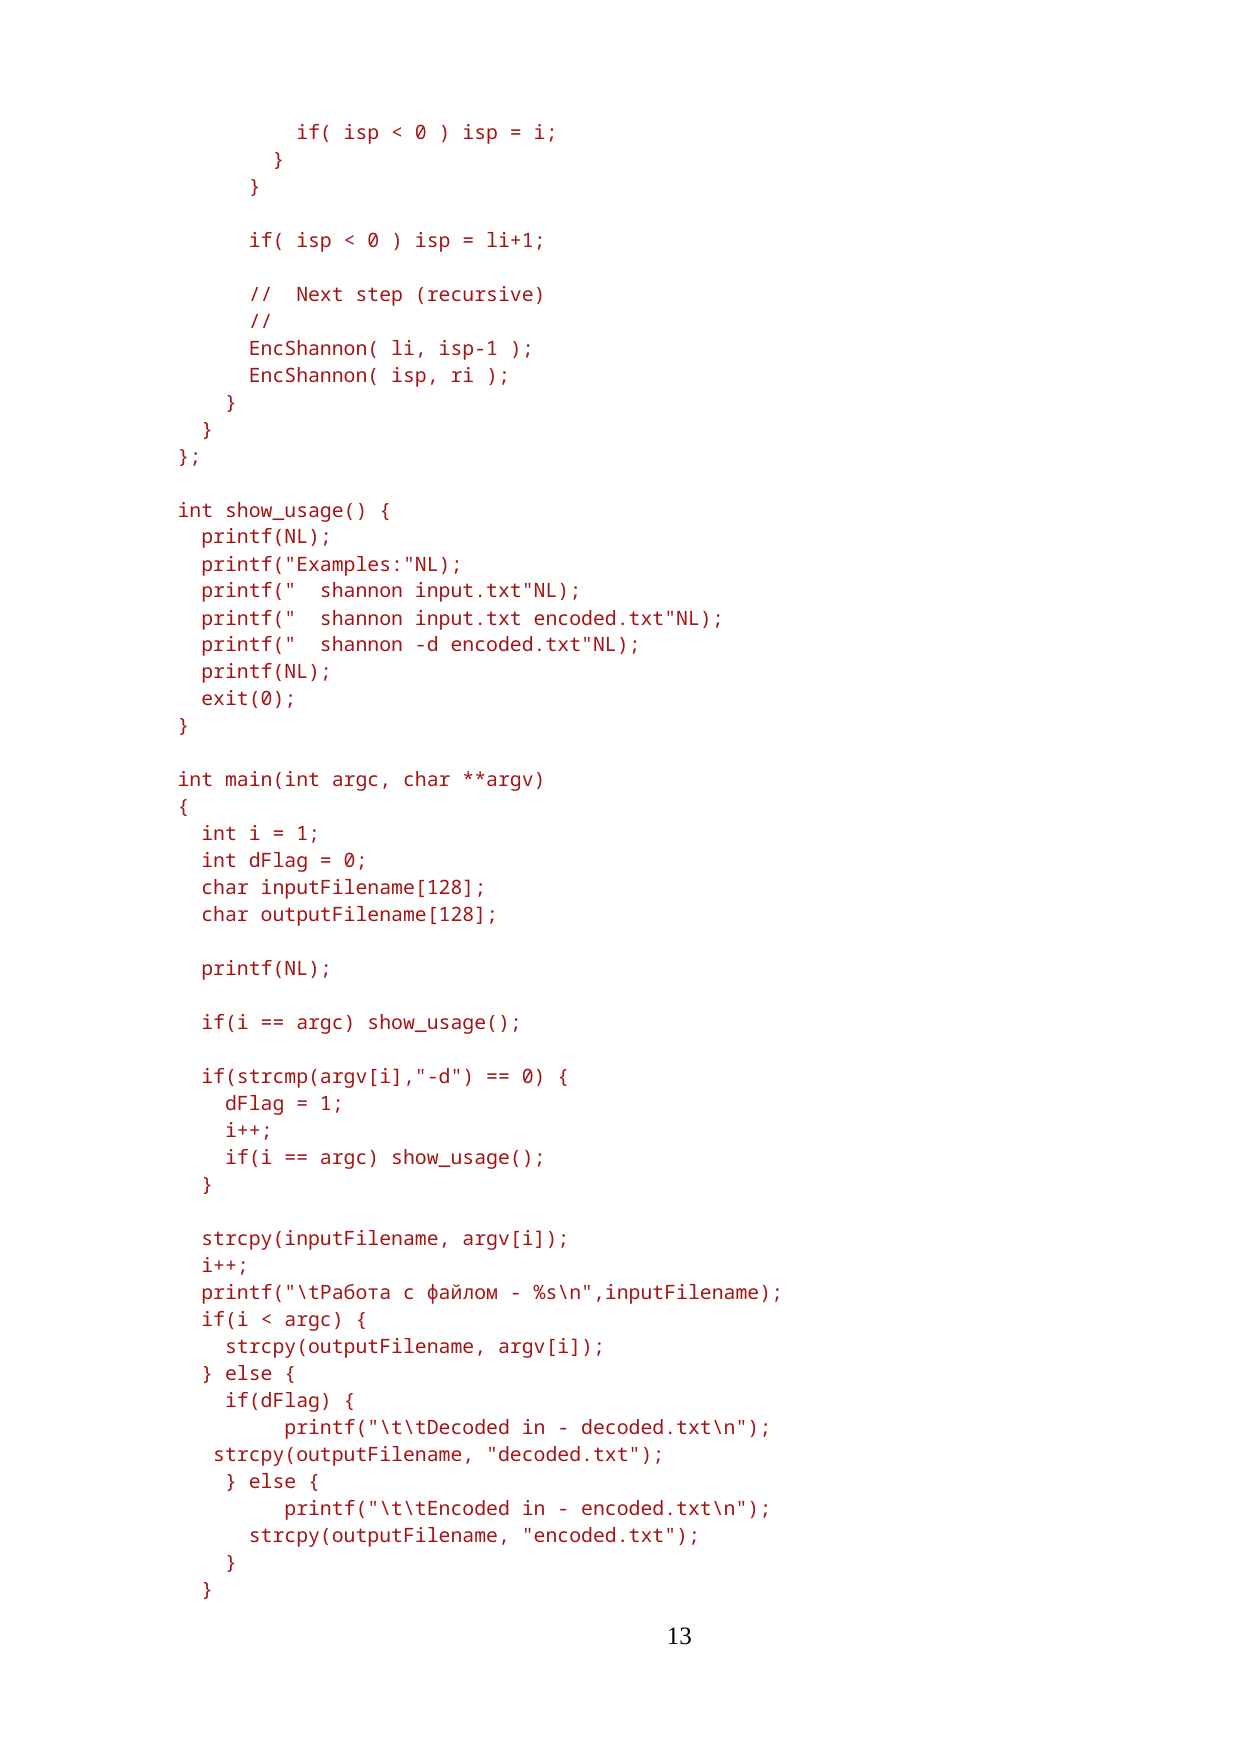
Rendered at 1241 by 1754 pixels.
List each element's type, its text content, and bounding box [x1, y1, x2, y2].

text printf(NL); [177, 523, 1181, 550]
text exit(0); [177, 685, 1181, 712]
text i++; [177, 1251, 1181, 1278]
text int dFlag = 0; [177, 847, 1181, 873]
text int i = 1; [177, 819, 1181, 847]
text char inputFilename[128]; [177, 873, 1181, 901]
text printf("\tРабота с файлом - %s\n",inputFilename); [177, 1278, 1181, 1305]
text } else { [177, 1359, 1181, 1386]
text printf(NL); [177, 954, 1181, 981]
text } [177, 1548, 1181, 1575]
text strcpy(outputFilename, "encoded.txt"); [177, 1521, 1181, 1548]
text } else { [177, 1467, 1181, 1494]
text } [177, 712, 1181, 739]
text // [177, 307, 1181, 334]
text } [177, 172, 1181, 199]
text } [177, 415, 1181, 442]
text EncShannon( isp, ri ); [177, 361, 1181, 388]
text { [177, 793, 1181, 819]
text if( isp < 0 ) isp = li+1; [177, 226, 1181, 253]
text printf(" shannon -d encoded.txt"NL); [177, 631, 1181, 658]
text if(dFlag) { [177, 1386, 1181, 1413]
text EncShannon( li, isp-1 ); [177, 334, 1181, 361]
text int show_usage() { [177, 496, 1181, 523]
text strcpy(inputFilename, argv[i]); [177, 1224, 1181, 1251]
text } [177, 388, 1181, 415]
text printf(NL); [177, 658, 1181, 685]
text if(i == argc) show_usage(); [177, 1143, 1181, 1170]
text printf(" shannon input.txt encoded.txt"NL); [177, 604, 1181, 631]
text if(i < argc) { [177, 1305, 1181, 1332]
text } [177, 1170, 1181, 1197]
text i++; [177, 1116, 1181, 1143]
text char outputFilename[128]; [177, 901, 1181, 927]
text printf(" shannon input.txt"NL); [177, 577, 1181, 604]
text }; [177, 442, 1181, 469]
text printf("Examples:"NL); [177, 550, 1181, 577]
text } [177, 1575, 1181, 1602]
text } [177, 145, 1181, 172]
text strcpy(outputFilename, "decoded.txt"); [177, 1440, 1181, 1467]
text if(strcmp(argv[i],"-d") == 0) { [177, 1062, 1181, 1089]
text if( isp < 0 ) isp = i; [177, 118, 1181, 145]
text strcpy(outputFilename, argv[i]); [177, 1332, 1181, 1359]
text printf("\t\tEncoded in - encoded.txt\n"); [177, 1494, 1181, 1521]
text if(i == argc) show_usage(); [177, 1008, 1181, 1035]
text int main(int argc, char **argv) [177, 766, 1181, 793]
text dFlag = 1; [177, 1089, 1181, 1116]
text // Next step (recursive) [177, 280, 1181, 307]
text printf("\t\tDecoded in - decoded.txt\n"); [177, 1413, 1181, 1440]
